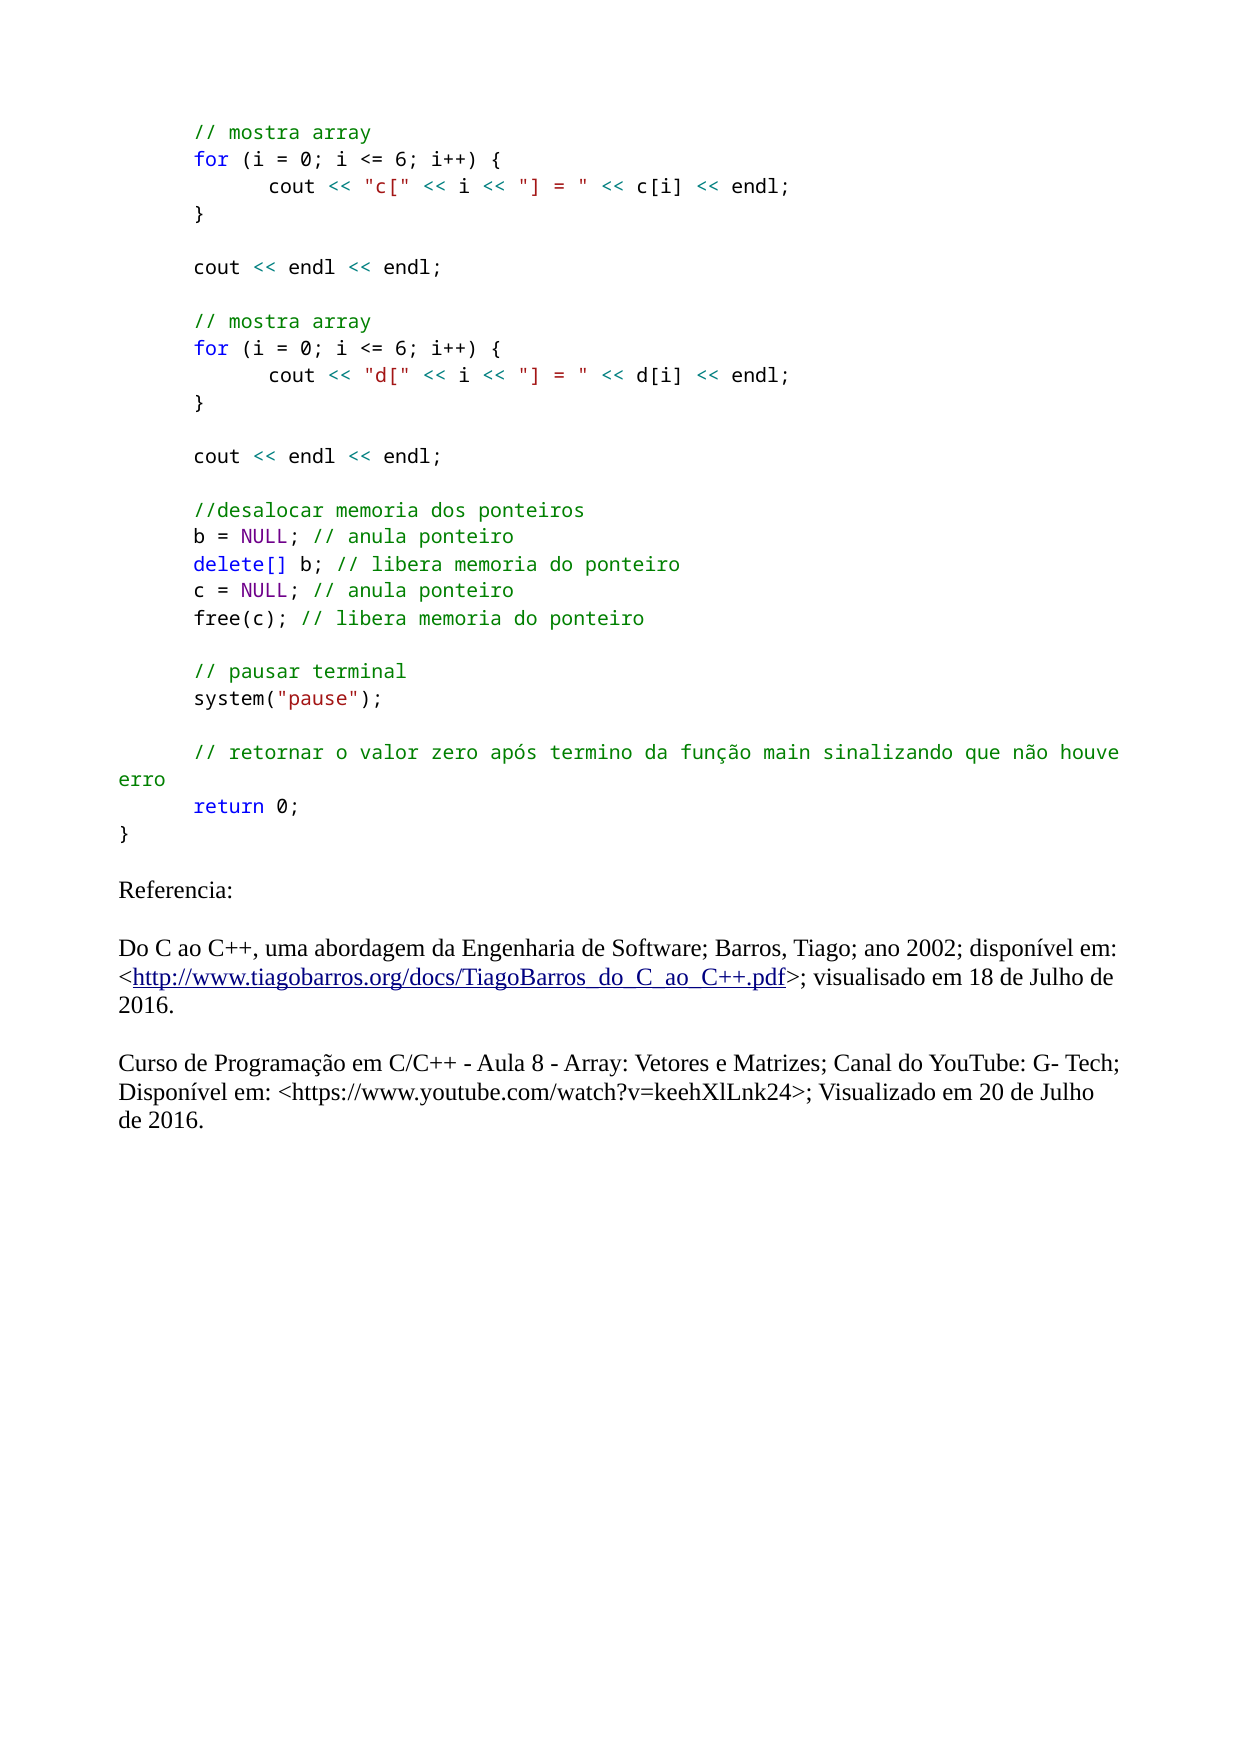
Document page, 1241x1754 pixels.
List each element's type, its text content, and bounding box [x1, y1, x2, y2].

text for (i = 0; i <= 6; i++) { [118, 145, 1122, 172]
text // mostra array [118, 307, 1122, 334]
text //desalocar memoria dos ponteiros [118, 496, 1122, 523]
text // pausar terminal [118, 658, 1122, 685]
text free(c); // libera memoria do ponteiro [118, 604, 1122, 631]
text Do C ao C++, uma abordagem da Engenharia de Software; Barros, Tiago; ano 2002; disponível em: <http://www.tiagobarros.org/docs/TiagoBarros_do_C_ao_C++.pdf>; visualisado em 18 de Julho de 2016. [118, 933, 1122, 1019]
text } [118, 199, 1122, 226]
text return 0; [118, 793, 1122, 819]
text system("pause"); [118, 685, 1122, 712]
text for (i = 0; i <= 6; i++) { [118, 334, 1122, 361]
text // retornar o valor zero após termino da função main sinalizando que não houve erro [118, 739, 1122, 793]
text } [118, 819, 1122, 847]
text cout << "c[" << i << "] = " << c[i] << endl; [118, 172, 1122, 199]
text } [118, 388, 1122, 415]
text // mostra array [118, 118, 1122, 145]
text cout << endl << endl; [118, 253, 1122, 280]
text Curso de Programação em C/C++ - Aula 8 - Array: Vetores e Matrizes; Canal do YouTube: G- Tech; Disponível em: <https://www.youtube.com/watch?v=keehXlLnk24>; Visualizado em 20 de Julho de 2016. [118, 1048, 1122, 1134]
text Referencia: [118, 875, 1122, 904]
text b = NULL; // anula ponteiro [118, 523, 1122, 550]
text cout << endl << endl; [118, 442, 1122, 469]
text delete[] b; // libera memoria do ponteiro [118, 550, 1122, 577]
text cout << "d[" << i << "] = " << d[i] << endl; [118, 361, 1122, 388]
text c = NULL; // anula ponteiro [118, 577, 1122, 604]
